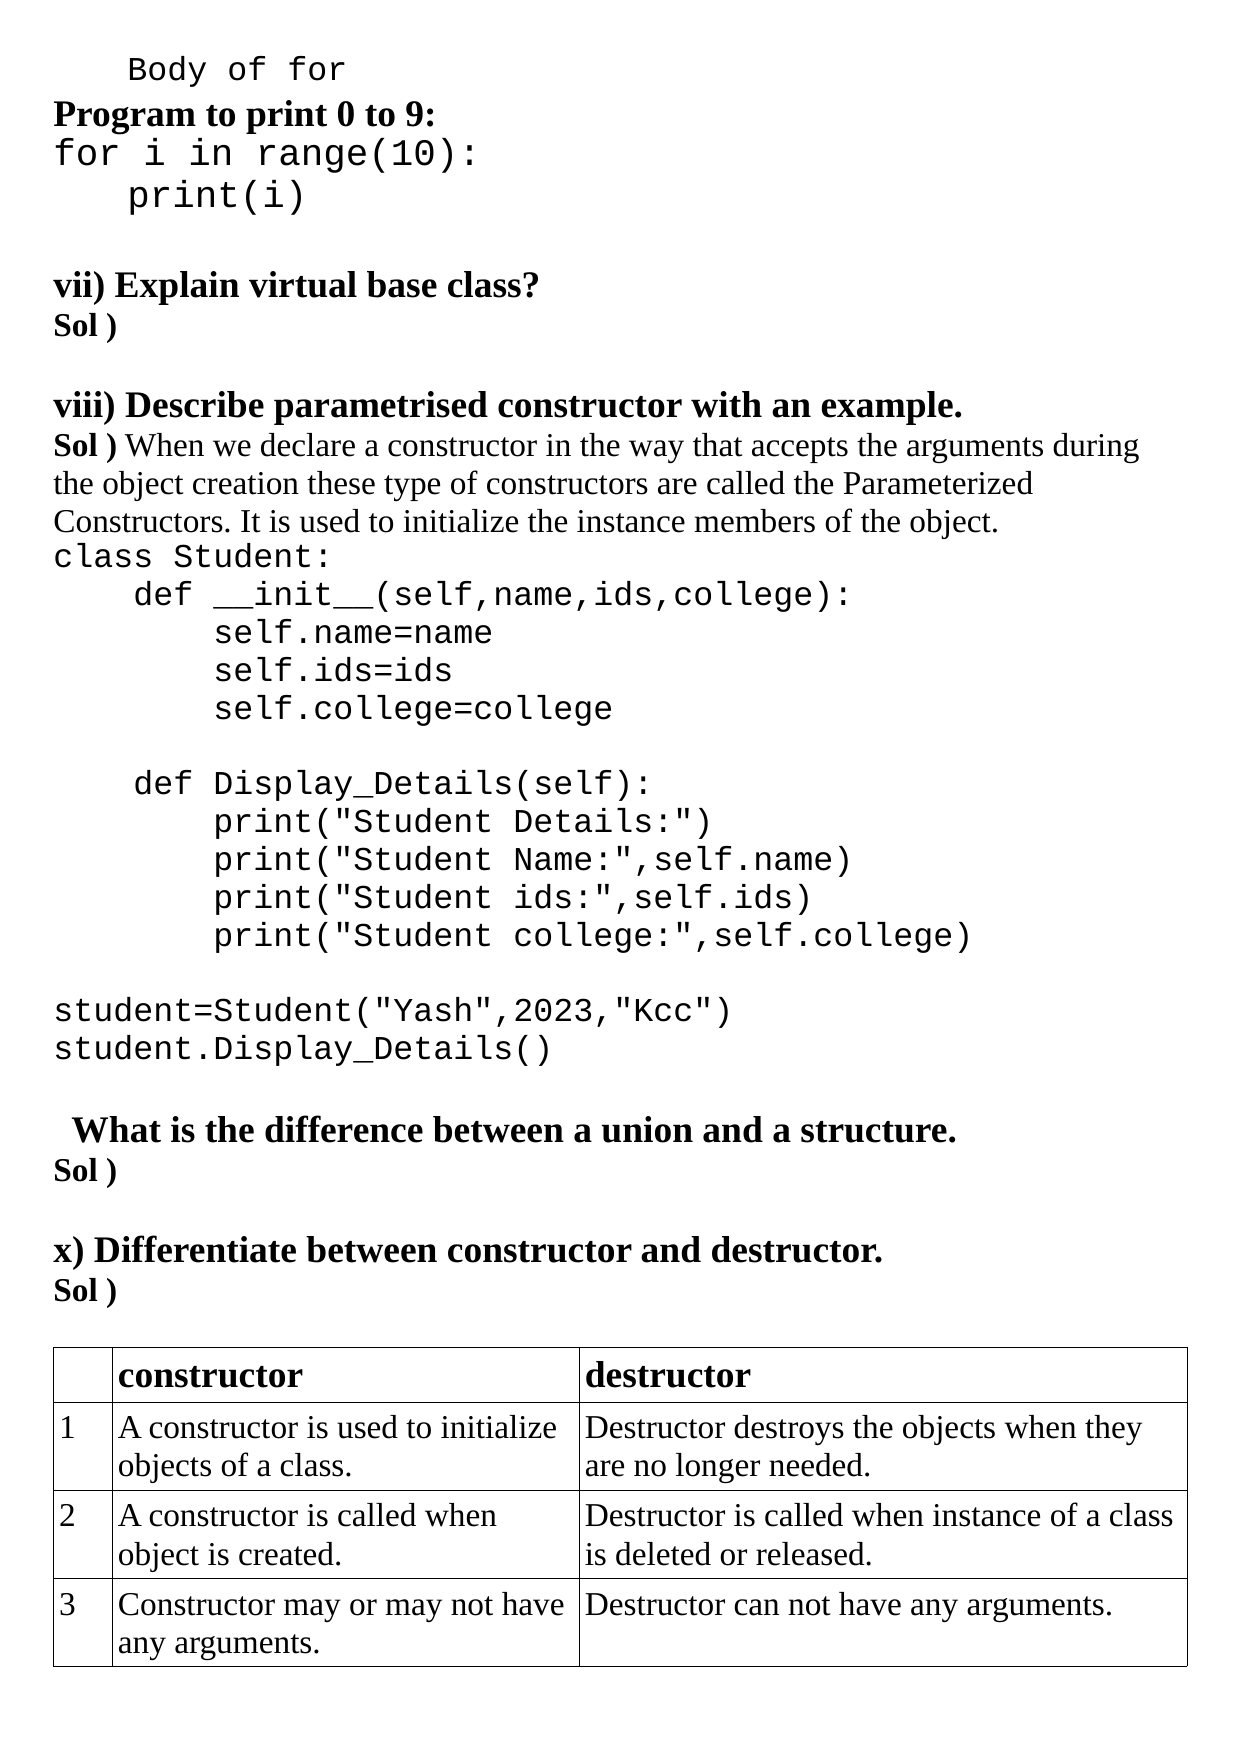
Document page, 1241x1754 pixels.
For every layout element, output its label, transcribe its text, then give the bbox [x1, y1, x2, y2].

text Sol ) [53, 1270, 1187, 1308]
text student=Student("Yash",2023,"Kcc") [53, 994, 1187, 1032]
table_header destructor [580, 1348, 1187, 1402]
text def Display_Details(self): [53, 767, 1187, 805]
text What is the difference between a union and a structure. [53, 1107, 1187, 1150]
table_cell Destructor can not have any arguments. [580, 1579, 1187, 1666]
text student.Display_Details() [53, 1032, 1187, 1069]
table_cell Constructor may or may not have any arguments. [113, 1579, 579, 1666]
text self.ids=ids [53, 653, 1187, 691]
text print("Student Name:",self.name) [53, 843, 1187, 880]
table_cell 1 [54, 1403, 112, 1490]
table_header [54, 1348, 112, 1402]
text class Student: [53, 540, 1187, 578]
text vii) Explain virtual base class? [53, 262, 1187, 305]
table_cell 2 [54, 1491, 112, 1578]
text x) Differentiate between constructor and destructor. [53, 1227, 1187, 1270]
text Body of for [53, 53, 1187, 91]
table_cell A constructor is called when object is created. [113, 1491, 579, 1578]
table_header constructor [113, 1348, 579, 1402]
table_cell Destructor destroys the objects when they are no longer needed. [580, 1403, 1187, 1490]
text print("Student ids:",self.ids) [53, 880, 1187, 918]
text Sol ) When we declare a constructor in the way that accepts the arguments during the object creation these type of constructors are called the Parameterized Constructors. It is used to initialize the instance members of the object. [53, 425, 1187, 540]
text print("Student Details:") [53, 805, 1187, 843]
text for i in range(10): [53, 134, 1187, 177]
text def __init__(self,name,ids,college): [53, 578, 1187, 616]
text Sol ) [53, 1150, 1187, 1189]
text Program to print 0 to 9: [53, 91, 1187, 134]
table_cell 3 [54, 1579, 112, 1666]
table_cell Destructor is called when instance of a class is deleted or released. [580, 1491, 1187, 1578]
text print("Student college:",self.college) [53, 918, 1187, 956]
text self.name=name [53, 616, 1187, 653]
text print(i) [53, 177, 1187, 219]
text self.college=college [53, 691, 1187, 729]
table_cell A constructor is used to initialize objects of a class. [113, 1403, 579, 1490]
text Sol ) [53, 305, 1187, 344]
text viii) Describe parametrised constructor with an example. [53, 382, 1187, 425]
